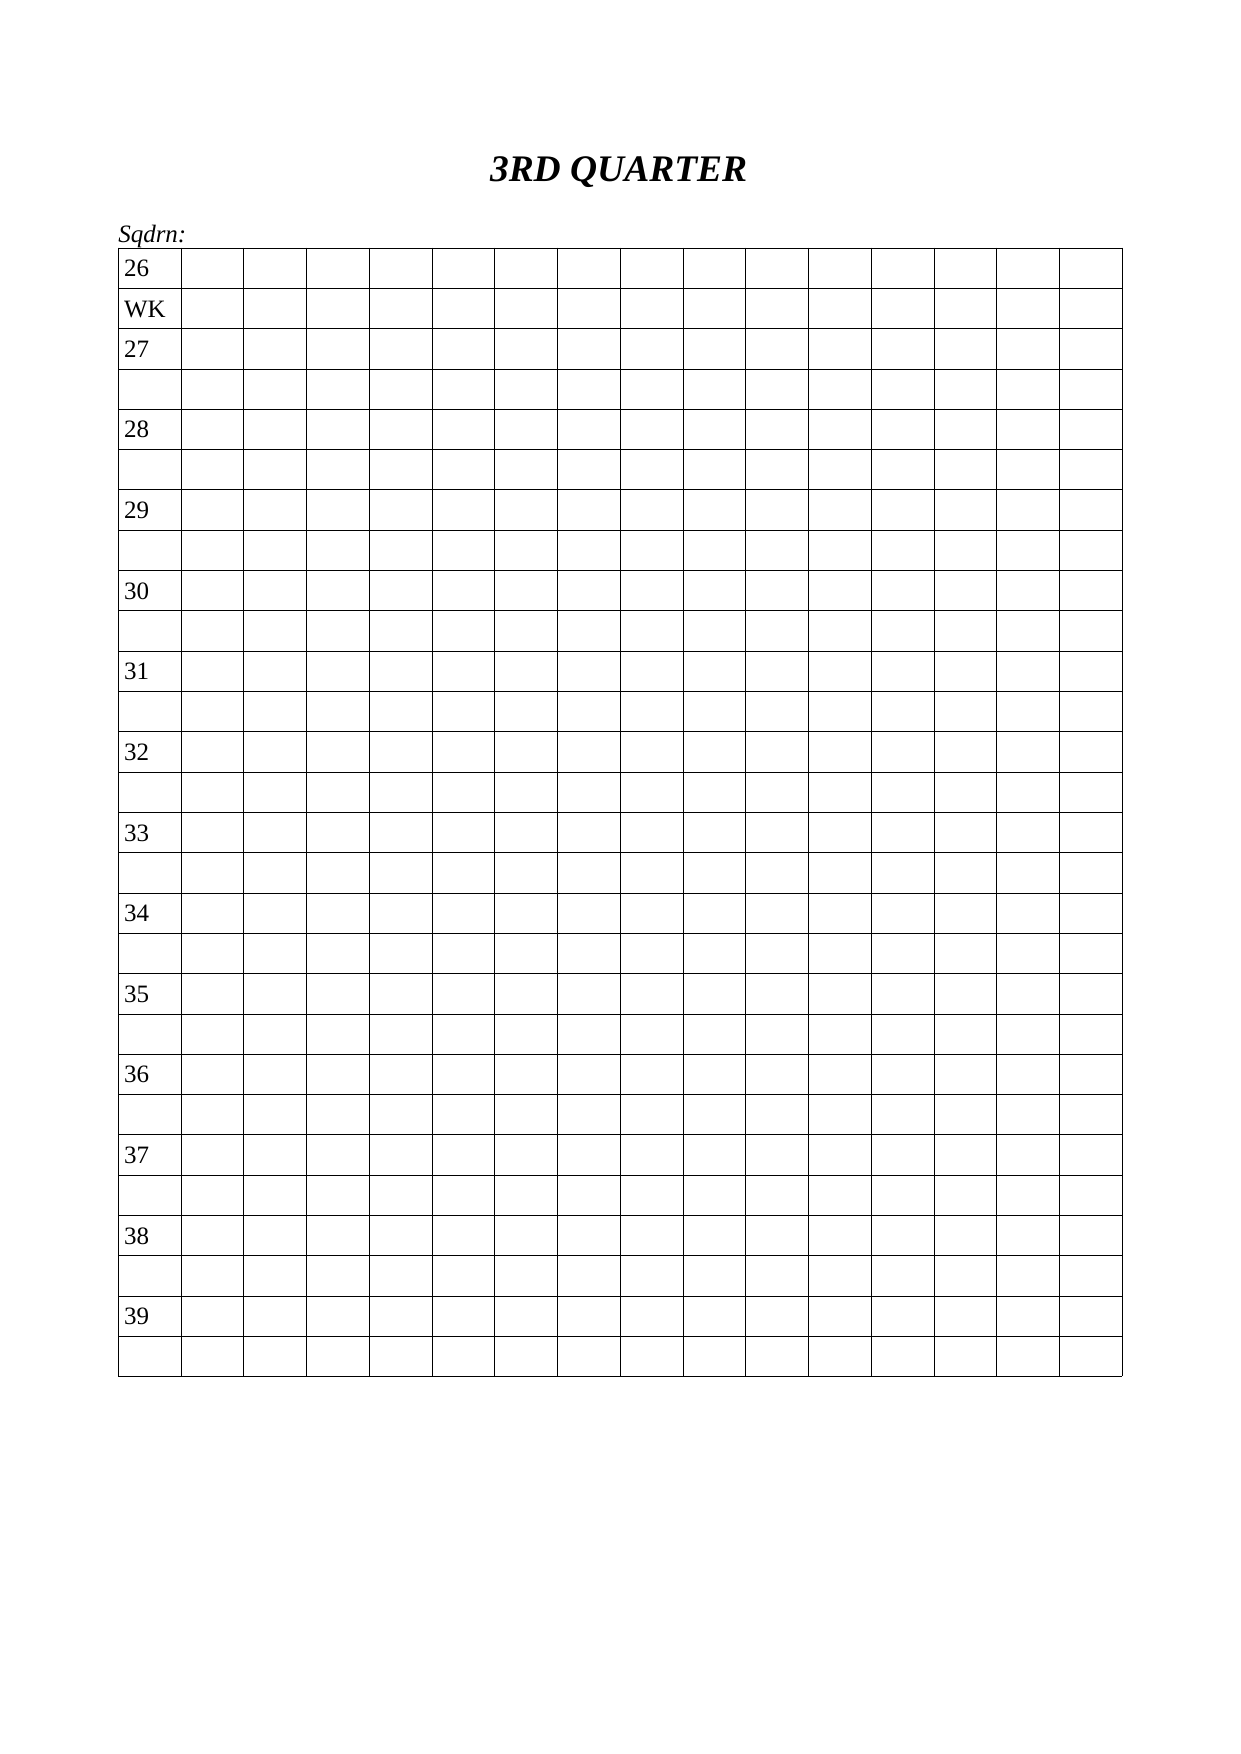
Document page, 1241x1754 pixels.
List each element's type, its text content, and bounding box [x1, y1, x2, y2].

table_cell [1060, 1176, 1122, 1215]
table_cell [370, 692, 432, 731]
table_cell [182, 1256, 243, 1296]
table_cell [621, 1216, 683, 1255]
table_cell [746, 934, 808, 973]
table_cell [307, 894, 369, 933]
table_cell [244, 773, 306, 812]
table_cell [935, 289, 996, 328]
table_cell [182, 370, 243, 409]
table_cell [1060, 732, 1122, 772]
table_cell [1060, 1095, 1122, 1134]
table_cell [1060, 571, 1122, 610]
table_cell [370, 1297, 432, 1336]
table_cell [307, 934, 369, 973]
table_cell [433, 894, 494, 933]
table_cell [182, 692, 243, 731]
table_cell [558, 1055, 620, 1094]
table_cell [495, 450, 557, 489]
table_cell [935, 531, 996, 570]
table_cell [307, 1337, 369, 1376]
table_header [495, 249, 557, 288]
table_cell [558, 974, 620, 1013]
table_cell [495, 329, 557, 368]
table_cell [244, 370, 306, 409]
table_cell [935, 611, 996, 651]
table_cell [872, 1015, 934, 1054]
table_cell [746, 773, 808, 812]
table_header [997, 249, 1059, 288]
table_cell [872, 1176, 934, 1215]
table_cell [872, 531, 934, 570]
table_cell [872, 1256, 934, 1296]
table_cell [495, 1135, 557, 1175]
table_cell [935, 813, 996, 852]
table_cell [433, 490, 494, 530]
table_cell [558, 611, 620, 651]
table_cell [809, 1256, 871, 1296]
table_cell [746, 1055, 808, 1094]
table_cell [872, 410, 934, 449]
table_cell [119, 370, 181, 409]
table_cell [997, 894, 1059, 933]
table_cell [746, 1297, 808, 1336]
table_cell [997, 732, 1059, 772]
table_cell [809, 813, 871, 852]
table_cell [746, 1176, 808, 1215]
table_cell [370, 1216, 432, 1255]
table_cell [558, 370, 620, 409]
table_cell [809, 490, 871, 530]
table_cell [809, 1135, 871, 1175]
table_cell [1060, 611, 1122, 651]
table_cell [558, 934, 620, 973]
table_cell [182, 450, 243, 489]
table_cell [307, 450, 369, 489]
table_cell [872, 732, 934, 772]
table_cell [433, 289, 494, 328]
table_cell [684, 490, 745, 530]
table_cell [495, 1337, 557, 1376]
table_header [182, 249, 243, 288]
table_cell [558, 571, 620, 610]
table_cell [558, 1256, 620, 1296]
table_cell [495, 410, 557, 449]
table_header [872, 249, 934, 288]
table_cell [307, 1256, 369, 1296]
table_cell [370, 773, 432, 812]
table_cell [872, 1216, 934, 1255]
table_cell [182, 571, 243, 610]
table_cell [182, 1176, 243, 1215]
table_cell [872, 894, 934, 933]
table_cell [119, 1176, 181, 1215]
table_cell [370, 1256, 432, 1296]
table_cell [495, 934, 557, 973]
table_cell [1060, 1337, 1122, 1376]
table_cell 37 [119, 1135, 181, 1175]
table_cell [244, 289, 306, 328]
table_cell [370, 934, 432, 973]
table_cell [684, 571, 745, 610]
table_cell 32 [119, 732, 181, 772]
table_cell [244, 732, 306, 772]
table_cell [621, 934, 683, 973]
table_cell [997, 410, 1059, 449]
table_cell 38 [119, 1216, 181, 1255]
table_cell [1060, 813, 1122, 852]
table_cell [307, 1055, 369, 1094]
table_cell [872, 773, 934, 812]
table_cell [621, 571, 683, 610]
table_cell [182, 934, 243, 973]
table_cell [1060, 894, 1122, 933]
table_cell 39 [119, 1297, 181, 1336]
table_cell [495, 1015, 557, 1054]
table_cell [935, 571, 996, 610]
table_cell [370, 289, 432, 328]
table_cell [307, 571, 369, 610]
table_cell [621, 531, 683, 570]
table_cell [495, 692, 557, 731]
table_cell [684, 732, 745, 772]
table_cell [809, 652, 871, 691]
table_cell [621, 410, 683, 449]
table_cell [307, 531, 369, 570]
table_cell [307, 732, 369, 772]
table_cell [746, 1216, 808, 1255]
table_cell [182, 410, 243, 449]
table_cell [558, 1216, 620, 1255]
table_cell [370, 894, 432, 933]
table_cell [684, 329, 745, 368]
table_cell 35 [119, 974, 181, 1013]
table_cell [495, 289, 557, 328]
table_cell [558, 773, 620, 812]
table_cell [182, 289, 243, 328]
table_cell [684, 450, 745, 489]
table_cell [244, 410, 306, 449]
table_cell [370, 853, 432, 892]
table_cell [997, 1135, 1059, 1175]
table_cell 34 [119, 894, 181, 933]
table_cell [621, 1256, 683, 1296]
text 3RD QUARTER [118, 147, 1122, 190]
table_cell [872, 974, 934, 1013]
table_cell [809, 1216, 871, 1255]
table_cell [809, 1055, 871, 1094]
table_cell [1060, 1055, 1122, 1094]
table_cell [621, 289, 683, 328]
table_cell [1060, 490, 1122, 530]
table_cell [119, 692, 181, 731]
table_cell [433, 732, 494, 772]
table_cell [182, 1297, 243, 1336]
table_cell [872, 490, 934, 530]
table_cell [872, 370, 934, 409]
table_cell [935, 1256, 996, 1296]
table_header [433, 249, 494, 288]
table_cell [621, 813, 683, 852]
table_cell [370, 611, 432, 651]
table_cell [997, 329, 1059, 368]
table_cell [307, 1095, 369, 1134]
table_cell [809, 853, 871, 892]
table_cell [684, 934, 745, 973]
table_cell [244, 1015, 306, 1054]
table_cell [433, 813, 494, 852]
table_header [558, 249, 620, 288]
table_cell [872, 329, 934, 368]
table_cell [370, 1176, 432, 1215]
table_cell [495, 490, 557, 530]
table_cell [621, 1055, 683, 1094]
table_cell [684, 1216, 745, 1255]
table_cell [558, 1095, 620, 1134]
table_cell 31 [119, 652, 181, 691]
table_cell [621, 370, 683, 409]
table_cell [872, 1095, 934, 1134]
table_cell [1060, 773, 1122, 812]
table_cell 33 [119, 813, 181, 852]
table_cell [119, 853, 181, 892]
table_header [370, 249, 432, 288]
table_cell [119, 1337, 181, 1376]
table_cell [307, 490, 369, 530]
table_cell [182, 1055, 243, 1094]
table_cell [370, 370, 432, 409]
table_cell [119, 450, 181, 489]
table_cell [244, 1216, 306, 1255]
table_cell [997, 611, 1059, 651]
table_cell [1060, 974, 1122, 1013]
table_cell [684, 652, 745, 691]
table_cell [935, 450, 996, 489]
table_cell [746, 692, 808, 731]
table_cell [558, 1337, 620, 1376]
table_cell [182, 773, 243, 812]
table_cell [746, 974, 808, 1013]
table_cell [872, 934, 934, 973]
table_cell [935, 773, 996, 812]
table_cell [433, 692, 494, 731]
table_cell [809, 934, 871, 973]
table_cell [433, 410, 494, 449]
table_cell [997, 974, 1059, 1013]
table_cell [935, 370, 996, 409]
table_cell [809, 974, 871, 1013]
table_cell [997, 692, 1059, 731]
table_cell [307, 1297, 369, 1336]
table_cell [872, 652, 934, 691]
table_cell [621, 894, 683, 933]
table_cell [244, 490, 306, 530]
table_cell [244, 1135, 306, 1175]
table_cell [621, 1095, 683, 1134]
table_cell [119, 1095, 181, 1134]
table_cell [809, 1015, 871, 1054]
table_cell [495, 853, 557, 892]
table_cell [433, 853, 494, 892]
table_cell [433, 1297, 494, 1336]
table_cell [809, 531, 871, 570]
table_cell [621, 1337, 683, 1376]
table_cell [307, 974, 369, 1013]
table_cell [1060, 410, 1122, 449]
table_cell [558, 732, 620, 772]
table_cell [746, 531, 808, 570]
table_cell [495, 1216, 557, 1255]
table_cell [433, 531, 494, 570]
table_cell [997, 571, 1059, 610]
table_cell [244, 611, 306, 651]
table_cell [182, 974, 243, 1013]
table_cell [558, 531, 620, 570]
table_cell [997, 813, 1059, 852]
table_cell [495, 773, 557, 812]
table_cell [182, 732, 243, 772]
table_cell [935, 1216, 996, 1255]
table_cell [809, 1095, 871, 1134]
table_cell [935, 853, 996, 892]
table_cell [244, 531, 306, 570]
table_cell [809, 692, 871, 731]
table_cell [621, 773, 683, 812]
table_cell [433, 329, 494, 368]
table_cell [119, 531, 181, 570]
table_header [1060, 249, 1122, 288]
table_cell [433, 1256, 494, 1296]
table_cell [182, 611, 243, 651]
table_cell [495, 1055, 557, 1094]
table_cell [370, 329, 432, 368]
table_cell [621, 611, 683, 651]
table_cell [558, 652, 620, 691]
table_cell [872, 1055, 934, 1094]
table_cell [935, 490, 996, 530]
table_cell [684, 289, 745, 328]
table_cell [433, 773, 494, 812]
table_cell [684, 1176, 745, 1215]
table_cell [746, 1135, 808, 1175]
table_cell [495, 1176, 557, 1215]
table_cell [872, 692, 934, 731]
table_cell [182, 1337, 243, 1376]
table_cell [244, 1176, 306, 1215]
table_cell [809, 773, 871, 812]
table_cell [872, 1135, 934, 1175]
table_cell [370, 1015, 432, 1054]
table_cell [182, 652, 243, 691]
table_cell [1060, 450, 1122, 489]
table_cell [495, 1297, 557, 1336]
table_cell [182, 1135, 243, 1175]
table_cell [809, 894, 871, 933]
table_header [935, 249, 996, 288]
table_cell [370, 410, 432, 449]
table_cell [370, 1055, 432, 1094]
table_cell [244, 652, 306, 691]
table_cell [433, 1176, 494, 1215]
table_cell [684, 1055, 745, 1094]
table_cell [307, 773, 369, 812]
table_cell [872, 450, 934, 489]
table_cell [746, 853, 808, 892]
table_cell [997, 652, 1059, 691]
table_cell [244, 571, 306, 610]
table_cell [307, 329, 369, 368]
table_cell [244, 894, 306, 933]
table_cell [119, 1015, 181, 1054]
table_cell [746, 813, 808, 852]
table_cell [558, 1176, 620, 1215]
table_header [244, 249, 306, 288]
table_cell [746, 732, 808, 772]
table_cell [495, 1095, 557, 1134]
table_cell [495, 732, 557, 772]
table_cell [872, 1297, 934, 1336]
table_cell [370, 1337, 432, 1376]
table_cell [935, 1015, 996, 1054]
table_cell [307, 1176, 369, 1215]
table_cell [558, 490, 620, 530]
table_cell [307, 652, 369, 691]
table_cell [997, 934, 1059, 973]
table_cell [244, 1095, 306, 1134]
table_cell [370, 531, 432, 570]
table_cell [746, 1256, 808, 1296]
table_cell [872, 571, 934, 610]
table_cell [307, 611, 369, 651]
table_cell [307, 853, 369, 892]
table_header [621, 249, 683, 288]
table_cell [1060, 853, 1122, 892]
table_cell [684, 894, 745, 933]
table_cell [684, 1095, 745, 1134]
table_cell [307, 813, 369, 852]
table_cell [558, 813, 620, 852]
table_cell [746, 1337, 808, 1376]
table_cell [244, 1256, 306, 1296]
table_cell [1060, 531, 1122, 570]
table_cell [684, 773, 745, 812]
table_cell [997, 450, 1059, 489]
table_cell [433, 652, 494, 691]
table_cell [433, 1055, 494, 1094]
table_cell [935, 934, 996, 973]
table_cell [809, 732, 871, 772]
table_cell [558, 1015, 620, 1054]
table_cell [1060, 652, 1122, 691]
table_cell [746, 571, 808, 610]
table_cell [244, 1055, 306, 1094]
table_cell [684, 531, 745, 570]
table_cell [684, 1337, 745, 1376]
table_cell [307, 289, 369, 328]
table_header [809, 249, 871, 288]
table_cell [997, 370, 1059, 409]
table_cell [809, 611, 871, 651]
table_cell 27 [119, 329, 181, 368]
table_cell [935, 329, 996, 368]
table_cell [935, 652, 996, 691]
table_cell [244, 1337, 306, 1376]
table_cell [433, 450, 494, 489]
table_cell [997, 1095, 1059, 1134]
table_cell [495, 531, 557, 570]
table_cell [558, 853, 620, 892]
table_cell [558, 450, 620, 489]
table_cell [997, 1055, 1059, 1094]
table_cell [621, 732, 683, 772]
table_cell [1060, 370, 1122, 409]
table_cell [433, 571, 494, 610]
table_cell 28 [119, 410, 181, 449]
text Sqdrn: [118, 219, 1122, 247]
table_cell [119, 611, 181, 651]
table_cell [997, 1337, 1059, 1376]
table_cell [182, 1095, 243, 1134]
table_cell [495, 652, 557, 691]
table_cell [558, 1297, 620, 1336]
table_cell [307, 1135, 369, 1175]
table_cell [370, 490, 432, 530]
table_cell [495, 974, 557, 1013]
table_cell [182, 1216, 243, 1255]
table_cell [872, 1337, 934, 1376]
table_cell [244, 329, 306, 368]
table_cell [746, 611, 808, 651]
table_cell [935, 410, 996, 449]
table_cell [244, 934, 306, 973]
table_cell [370, 450, 432, 489]
table_header [307, 249, 369, 288]
table_cell [809, 410, 871, 449]
table_cell [746, 370, 808, 409]
table_cell [307, 370, 369, 409]
table_cell [997, 773, 1059, 812]
table_cell [495, 370, 557, 409]
table_cell [1060, 289, 1122, 328]
table_cell [809, 329, 871, 368]
table_cell [746, 652, 808, 691]
table_cell 29 [119, 490, 181, 530]
table_cell [433, 934, 494, 973]
table_cell [621, 329, 683, 368]
table_cell [244, 813, 306, 852]
table_cell [1060, 329, 1122, 368]
table_cell [621, 1297, 683, 1336]
table_cell [370, 732, 432, 772]
table_cell [558, 329, 620, 368]
table_cell [621, 974, 683, 1013]
table_cell [684, 813, 745, 852]
table_cell [809, 1176, 871, 1215]
table_cell [244, 1297, 306, 1336]
table_cell [746, 490, 808, 530]
table_cell [621, 490, 683, 530]
table_cell [433, 370, 494, 409]
table_cell [1060, 1256, 1122, 1296]
table_cell [370, 652, 432, 691]
table_cell [997, 1256, 1059, 1296]
table_cell [746, 450, 808, 489]
table_cell [684, 974, 745, 1013]
table_cell [119, 1256, 181, 1296]
table_cell [809, 370, 871, 409]
table_cell [935, 894, 996, 933]
table_cell [370, 1135, 432, 1175]
table_cell [997, 1176, 1059, 1215]
table_cell [182, 490, 243, 530]
table_cell [1060, 1297, 1122, 1336]
table_cell [809, 289, 871, 328]
table_cell [558, 1135, 620, 1175]
table_header 26 [119, 249, 181, 288]
table_cell [307, 410, 369, 449]
table_cell [746, 1015, 808, 1054]
table_cell [935, 732, 996, 772]
table_cell [684, 410, 745, 449]
table_cell [684, 1297, 745, 1336]
table_cell [558, 289, 620, 328]
table_cell [433, 1095, 494, 1134]
table_cell [809, 450, 871, 489]
table_cell [433, 974, 494, 1013]
table_cell [997, 853, 1059, 892]
table_cell [997, 531, 1059, 570]
table_cell [495, 813, 557, 852]
table_cell [872, 813, 934, 852]
table_cell [935, 692, 996, 731]
table_cell [997, 490, 1059, 530]
table_cell [935, 1176, 996, 1215]
table_cell [746, 894, 808, 933]
table_cell [307, 692, 369, 731]
table_cell [684, 1015, 745, 1054]
table_cell [684, 611, 745, 651]
table_cell [935, 1095, 996, 1134]
table_cell [558, 410, 620, 449]
table_cell [621, 1135, 683, 1175]
table_header [684, 249, 745, 288]
table_cell [495, 894, 557, 933]
table_cell [997, 289, 1059, 328]
table_cell [182, 1015, 243, 1054]
table_cell [370, 1095, 432, 1134]
table_cell [244, 974, 306, 1013]
table_cell [746, 1095, 808, 1134]
table_cell [433, 1015, 494, 1054]
table_cell [746, 289, 808, 328]
table_cell [872, 289, 934, 328]
table_cell [621, 450, 683, 489]
table_cell [935, 1135, 996, 1175]
table_cell [935, 1337, 996, 1376]
table_cell [872, 853, 934, 892]
table_cell [119, 773, 181, 812]
table_cell [809, 571, 871, 610]
table_cell 36 [119, 1055, 181, 1094]
table_cell [935, 1055, 996, 1094]
table_cell [684, 1256, 745, 1296]
table_cell [684, 1135, 745, 1175]
table_cell [182, 813, 243, 852]
table_cell [495, 1256, 557, 1296]
table_cell [1060, 934, 1122, 973]
table_cell [684, 692, 745, 731]
table_cell [433, 1135, 494, 1175]
table_cell [307, 1015, 369, 1054]
table_cell [872, 611, 934, 651]
table_cell [684, 370, 745, 409]
table_cell [621, 652, 683, 691]
table_cell [621, 1176, 683, 1215]
table_header [746, 249, 808, 288]
table_cell [621, 853, 683, 892]
table_cell [809, 1297, 871, 1336]
table_cell [1060, 692, 1122, 731]
table_cell [1060, 1015, 1122, 1054]
table_cell [433, 611, 494, 651]
table_cell [182, 853, 243, 892]
table_cell [370, 974, 432, 1013]
table_cell [558, 692, 620, 731]
table_cell [244, 450, 306, 489]
table_cell [684, 853, 745, 892]
table_cell WK [119, 289, 181, 328]
table_cell [244, 692, 306, 731]
table_cell [809, 1337, 871, 1376]
table_cell [935, 1297, 996, 1336]
table_cell [997, 1216, 1059, 1255]
table_cell [621, 1015, 683, 1054]
table_cell 30 [119, 571, 181, 610]
table_cell [997, 1297, 1059, 1336]
table_cell [746, 329, 808, 368]
table_cell [370, 813, 432, 852]
table_cell [558, 894, 620, 933]
table_cell [433, 1216, 494, 1255]
table_cell [244, 853, 306, 892]
table_cell [119, 934, 181, 973]
table_cell [182, 329, 243, 368]
table_cell [621, 692, 683, 731]
table_cell [433, 1337, 494, 1376]
table_cell [997, 1015, 1059, 1054]
table_cell [495, 571, 557, 610]
table_cell [1060, 1216, 1122, 1255]
table_cell [182, 531, 243, 570]
table_cell [935, 974, 996, 1013]
table_cell [1060, 1135, 1122, 1175]
table_cell [495, 611, 557, 651]
table_cell [746, 410, 808, 449]
table_cell [370, 571, 432, 610]
table_cell [307, 1216, 369, 1255]
table_cell [182, 894, 243, 933]
